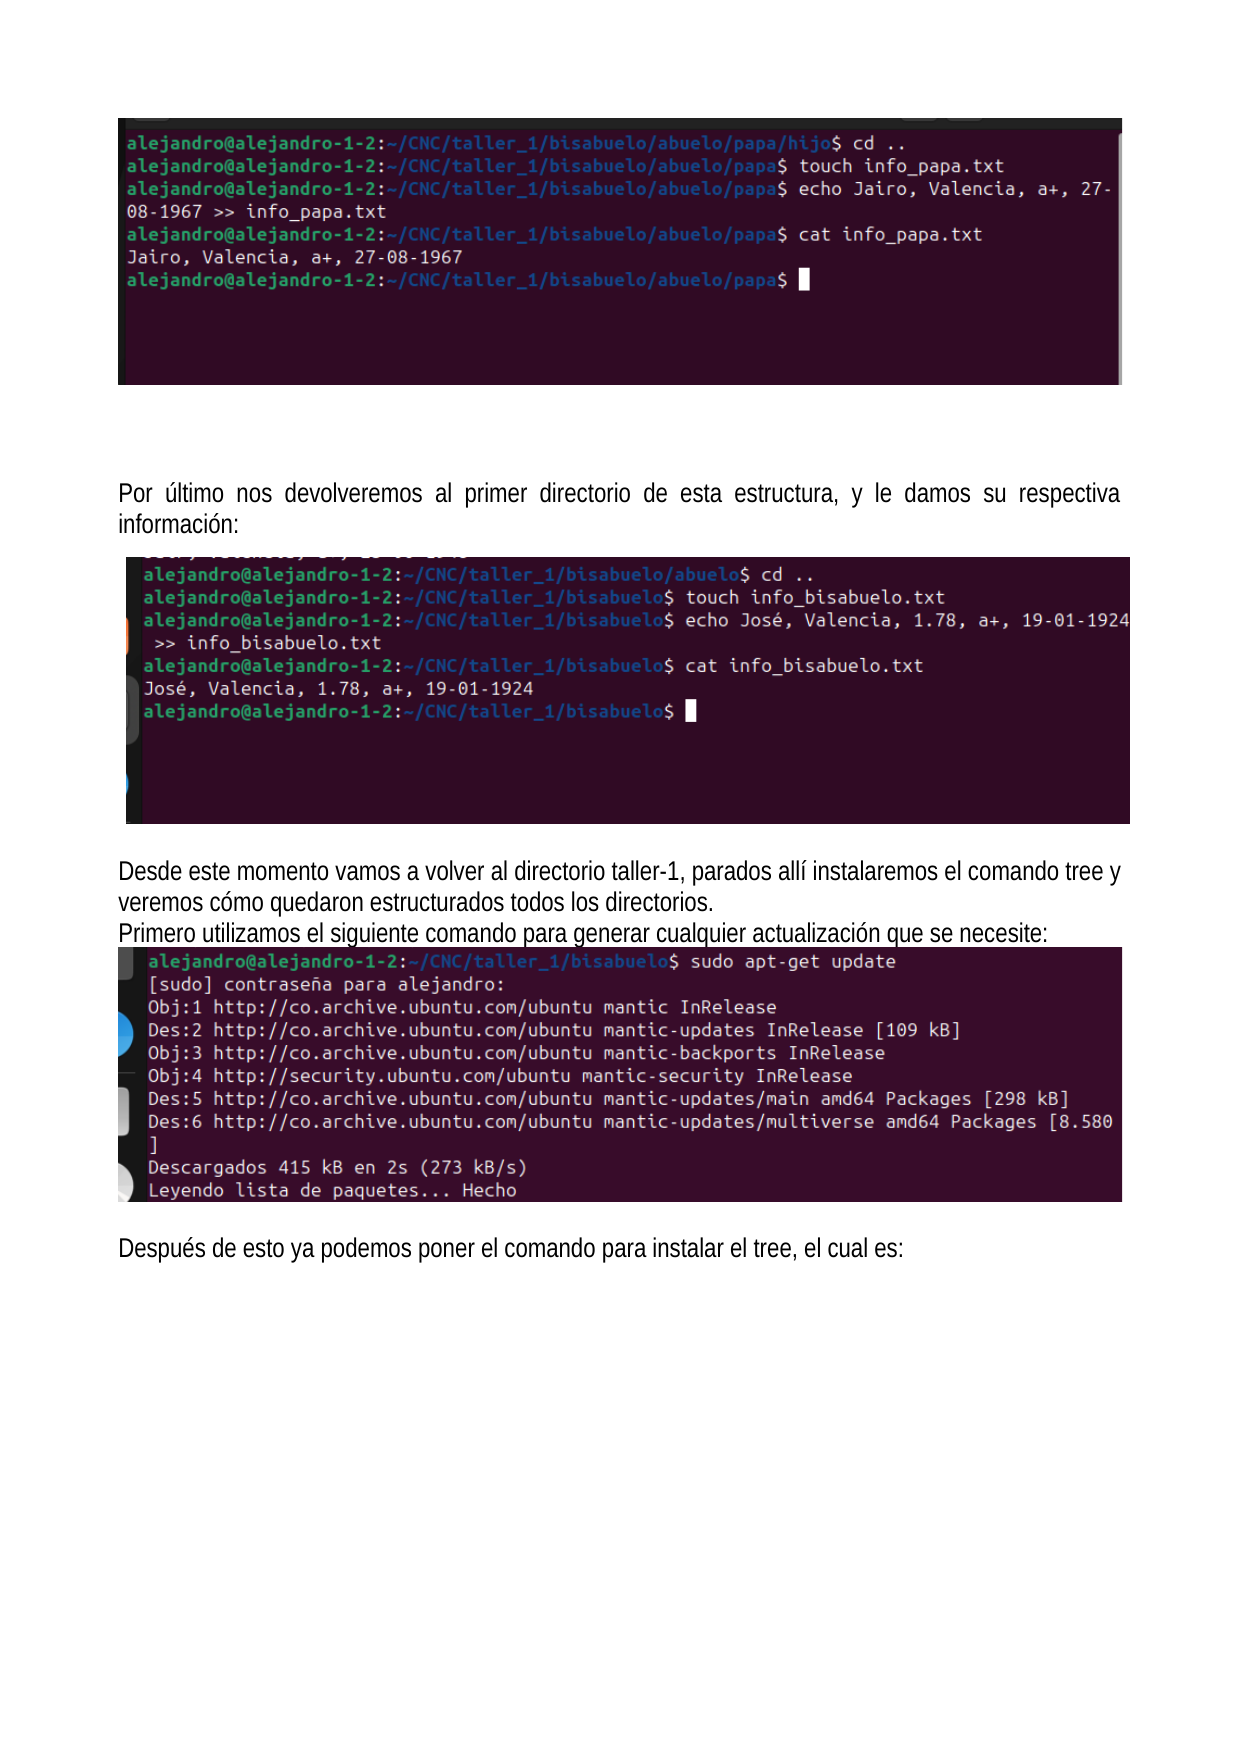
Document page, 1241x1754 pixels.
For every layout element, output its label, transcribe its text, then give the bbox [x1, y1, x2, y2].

picture [118, 947, 1123, 1202]
text Desde este momento vamos a volver al directorio taller-1, parados allí instalaremos el comando tree y veremos cómo quedaron estructurados todos los directorios. [118, 855, 1122, 917]
picture [126, 557, 1130, 824]
picture [118, 118, 1123, 385]
text Primero utilizamos el siguiente comando para generar cualquier actualización que se necesite: [118, 917, 1122, 947]
text Por último nos devolveremos al primer directorio de esta estructura, y le damos su respectiva información: [118, 478, 1122, 540]
text Después de esto ya podemos poner el comando para instalar el tree, el cual es: [118, 1202, 1122, 1263]
